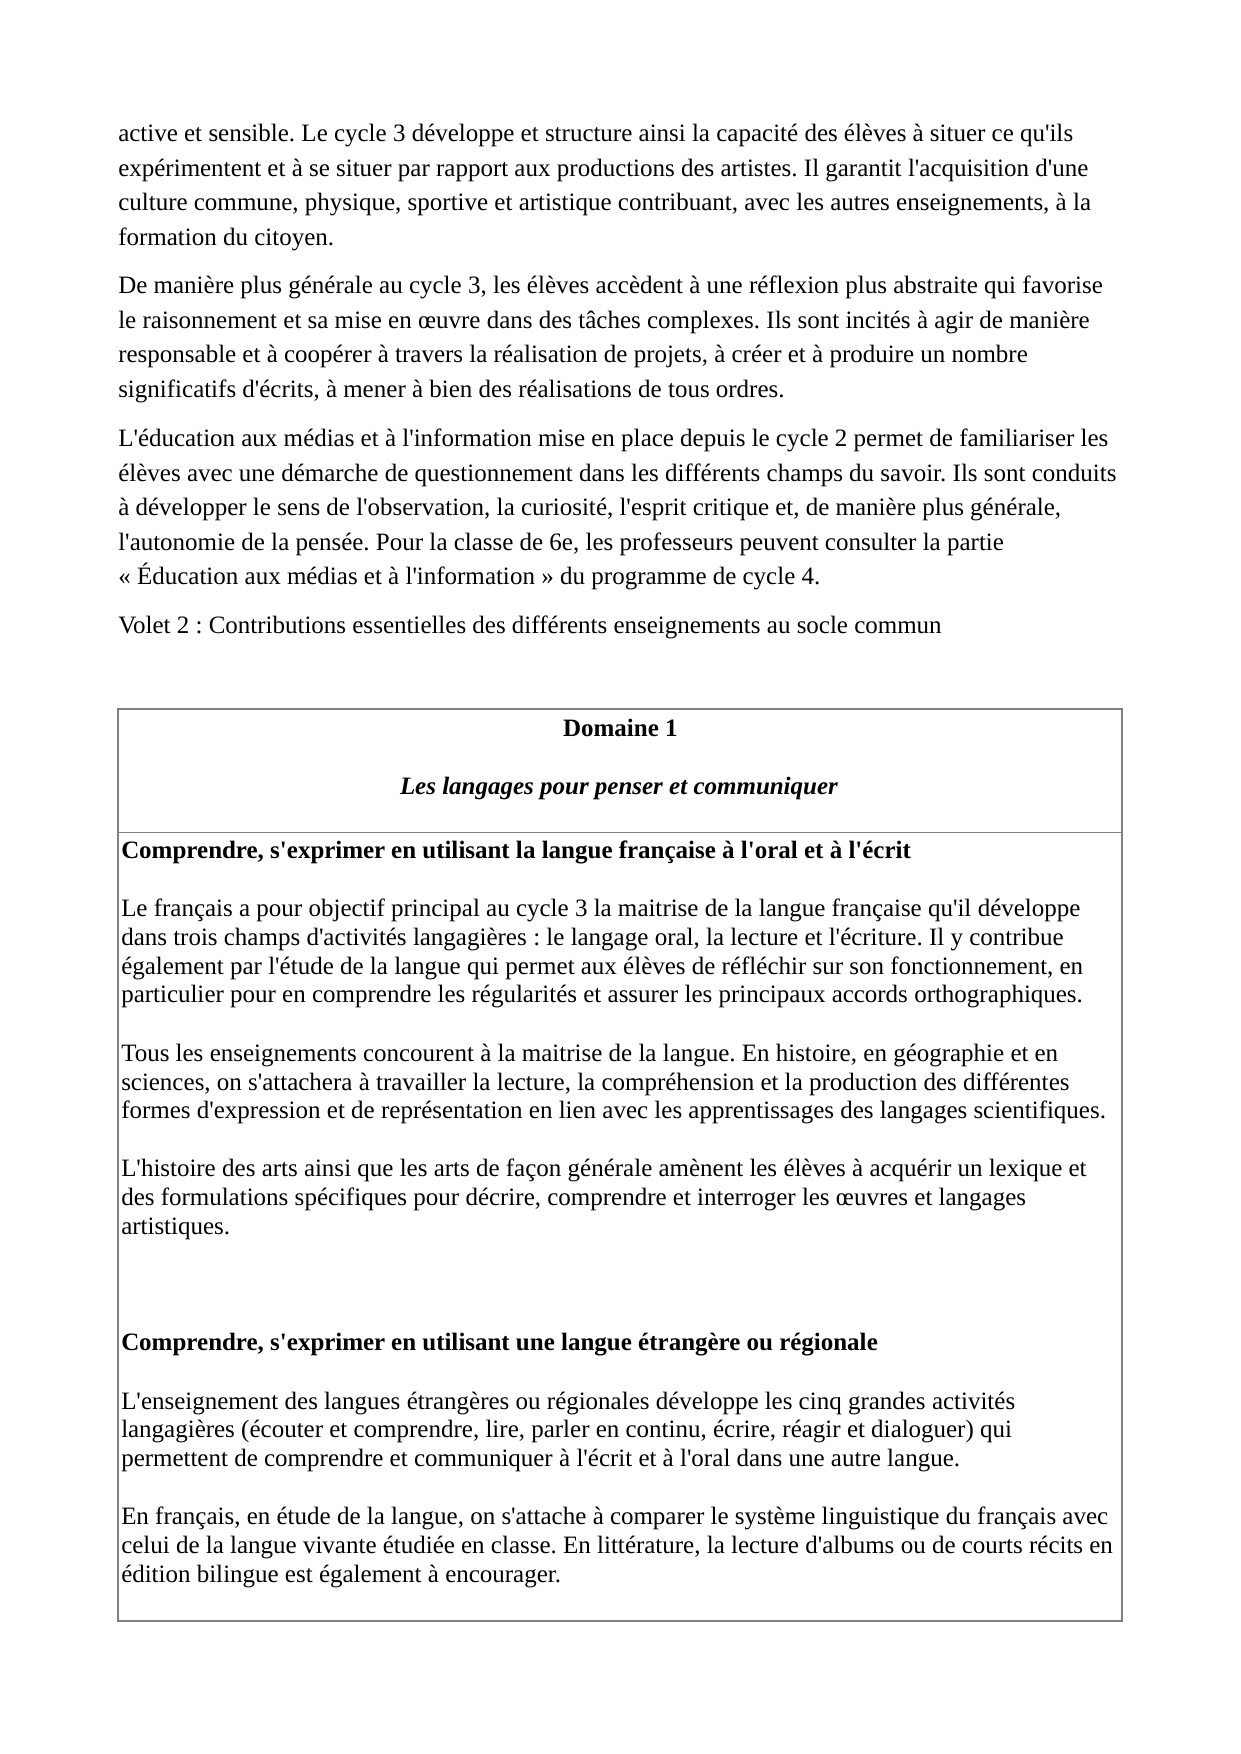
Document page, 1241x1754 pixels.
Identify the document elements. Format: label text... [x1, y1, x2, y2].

table_cell Comprendre, s'exprimer en utilisant la langue française à l'oral et à l'écrit Le français a pour objectif principal au cycle 3 la maitrise de la langue française qu'il développe dans trois champs d'activités langagières : le langage oral, la lecture et l'écriture. Il y contribue également par l'étude de la langue qui permet aux élèves de réfléchir sur son fonctionnement, en particulier pour en comprendre les régularités et assurer les principaux accords orthographiques. Tous les enseignements concourent à la maitrise de la langue. En histoire, en géographie et en sciences, on s'attachera à travailler la lecture, la compréhension et la production des différentes formes d'expression et de représentation en lien avec les apprentissages des langages scientifiques. L'histoire des arts ainsi que les arts de façon générale amènent les élèves à acquérir un lexique et des formulations spécifiques pour décrire, comprendre et interroger les œuvres et langages artistiques. Comprendre, s'exprimer en utilisant une langue étrangère ou régionale L'enseignement des langues étrangères ou régionales développe les cinq grandes activités langagières (écouter et comprendre, lire, parler en continu, écrire, réagir et dialoguer) qui permettent de comprendre et communiquer à l'écrit et à l'oral dans une autre langue. En français, en étude de la langue, on s'attache à comparer le système linguistique du français avec celui de la langue vivante étudiée en classe. En littérature, la lecture d'albums ou de courts récits en édition bilingue est également à encourager. [119, 833, 1121, 1620]
text L'éducation aux médias et à l'information mise en place depuis le cycle 2 permet de familiariser les élèves avec une démarche de questionnement dans les différents champs du savoir. Ils sont conduits à développer le sens de l'observation, la curiosité, l'esprit critique et, de manière plus générale, l'autonomie de la pensée. Pour la classe de 6e, les professeurs peuvent consulter la partie « Éducation aux médias et à l'information » du programme de cycle 4. [118, 423, 1122, 590]
text De manière plus générale au cycle 3, les élèves accèdent à une réflexion plus abstraite qui favorise le raisonnement et sa mise en œuvre dans des tâches complexes. Ils sont incités à agir de manière responsable et à coopérer à travers la réalisation de projets, à créer et à produire un nombre significatifs d'écrits, à mener à bien des réalisations de tous ordres. [118, 271, 1122, 403]
table_header Domaine 1 Les langages pour penser et communiquer [119, 710, 1121, 832]
text Volet 2 : Contributions essentielles des différents enseignements au socle commun [118, 610, 1122, 639]
text active et sensible. Le cycle 3 développe et structure ainsi la capacité des élèves à situer ce qu'ils expérimentent et à se situer par rapport aux productions des artistes. Il garantit l'acquisition d'une culture commune, physique, sportive et artistique contribuant, avec les autres enseignements, à la formation du citoyen. [118, 118, 1122, 250]
